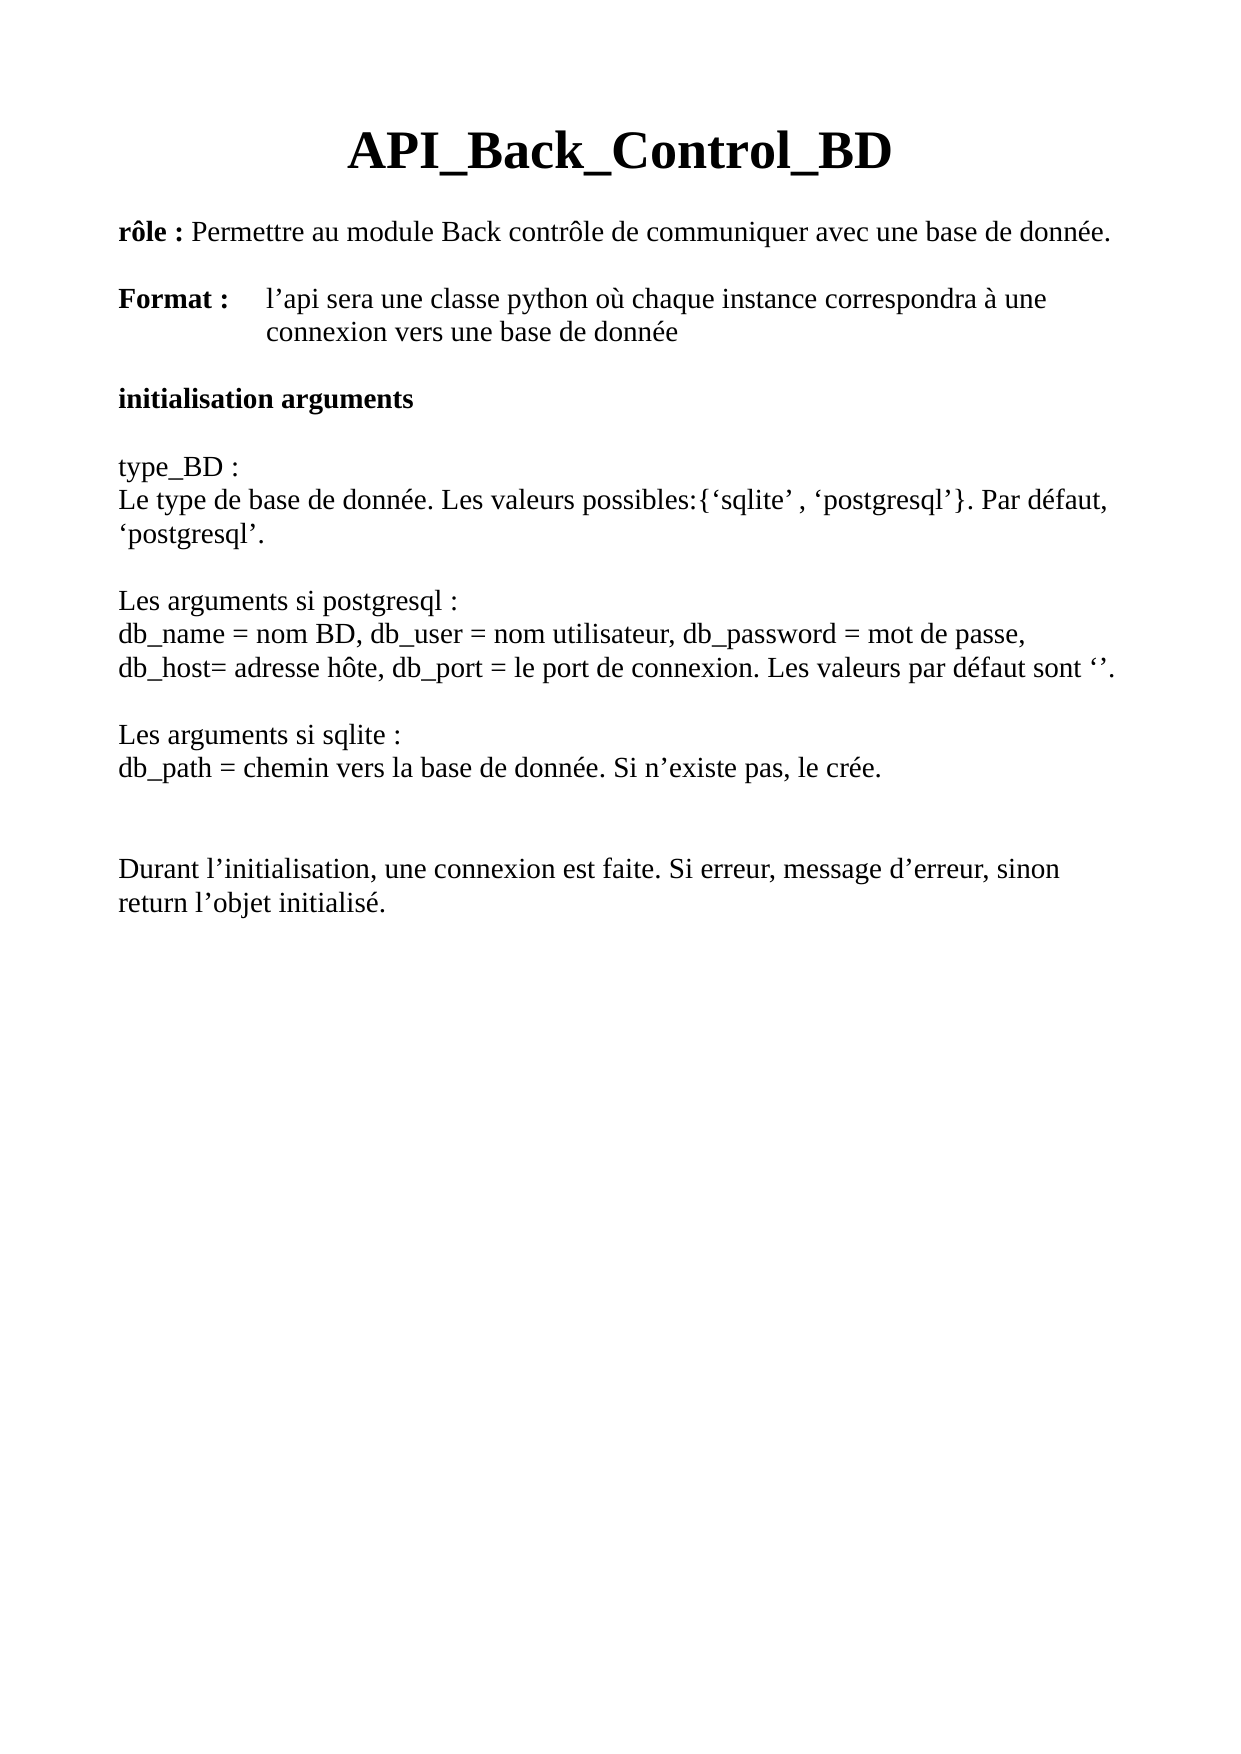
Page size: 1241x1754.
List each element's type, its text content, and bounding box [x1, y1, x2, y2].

text API_Back_Control_BD [118, 118, 1122, 180]
text Les arguments si sqlite : [118, 717, 1122, 751]
text db_name = nom BD, db_user = nom utilisateur, db_password = mot de passe, db_host= adresse hôte, db_port = le port de connexion. Les valeurs par défaut sont ‘’. [118, 616, 1122, 683]
text initialisation arguments [118, 382, 1122, 415]
text Le type de base de donnée. Les valeurs possibles:{‘sqlite’ , ‘postgresql’}. Par défaut, ‘postgresql’. [118, 482, 1122, 549]
text Durant l’initialisation, une connexion est faite. Si erreur, message d’erreur, sinon return l’objet initialisé. [118, 851, 1122, 918]
text type_BD : [118, 449, 1122, 482]
text Les arguments si postgresql : [118, 583, 1122, 616]
text rôle : Permettre au module Back contrôle de communiquer avec une base de donnée. [118, 214, 1122, 247]
text db_path = chemin vers la base de donnée. Si n’existe pas, le crée. [118, 751, 1122, 784]
text Format : l’api sera une classe python où chaque instance correspondra à une connexion vers une base de donnée [118, 281, 1122, 348]
